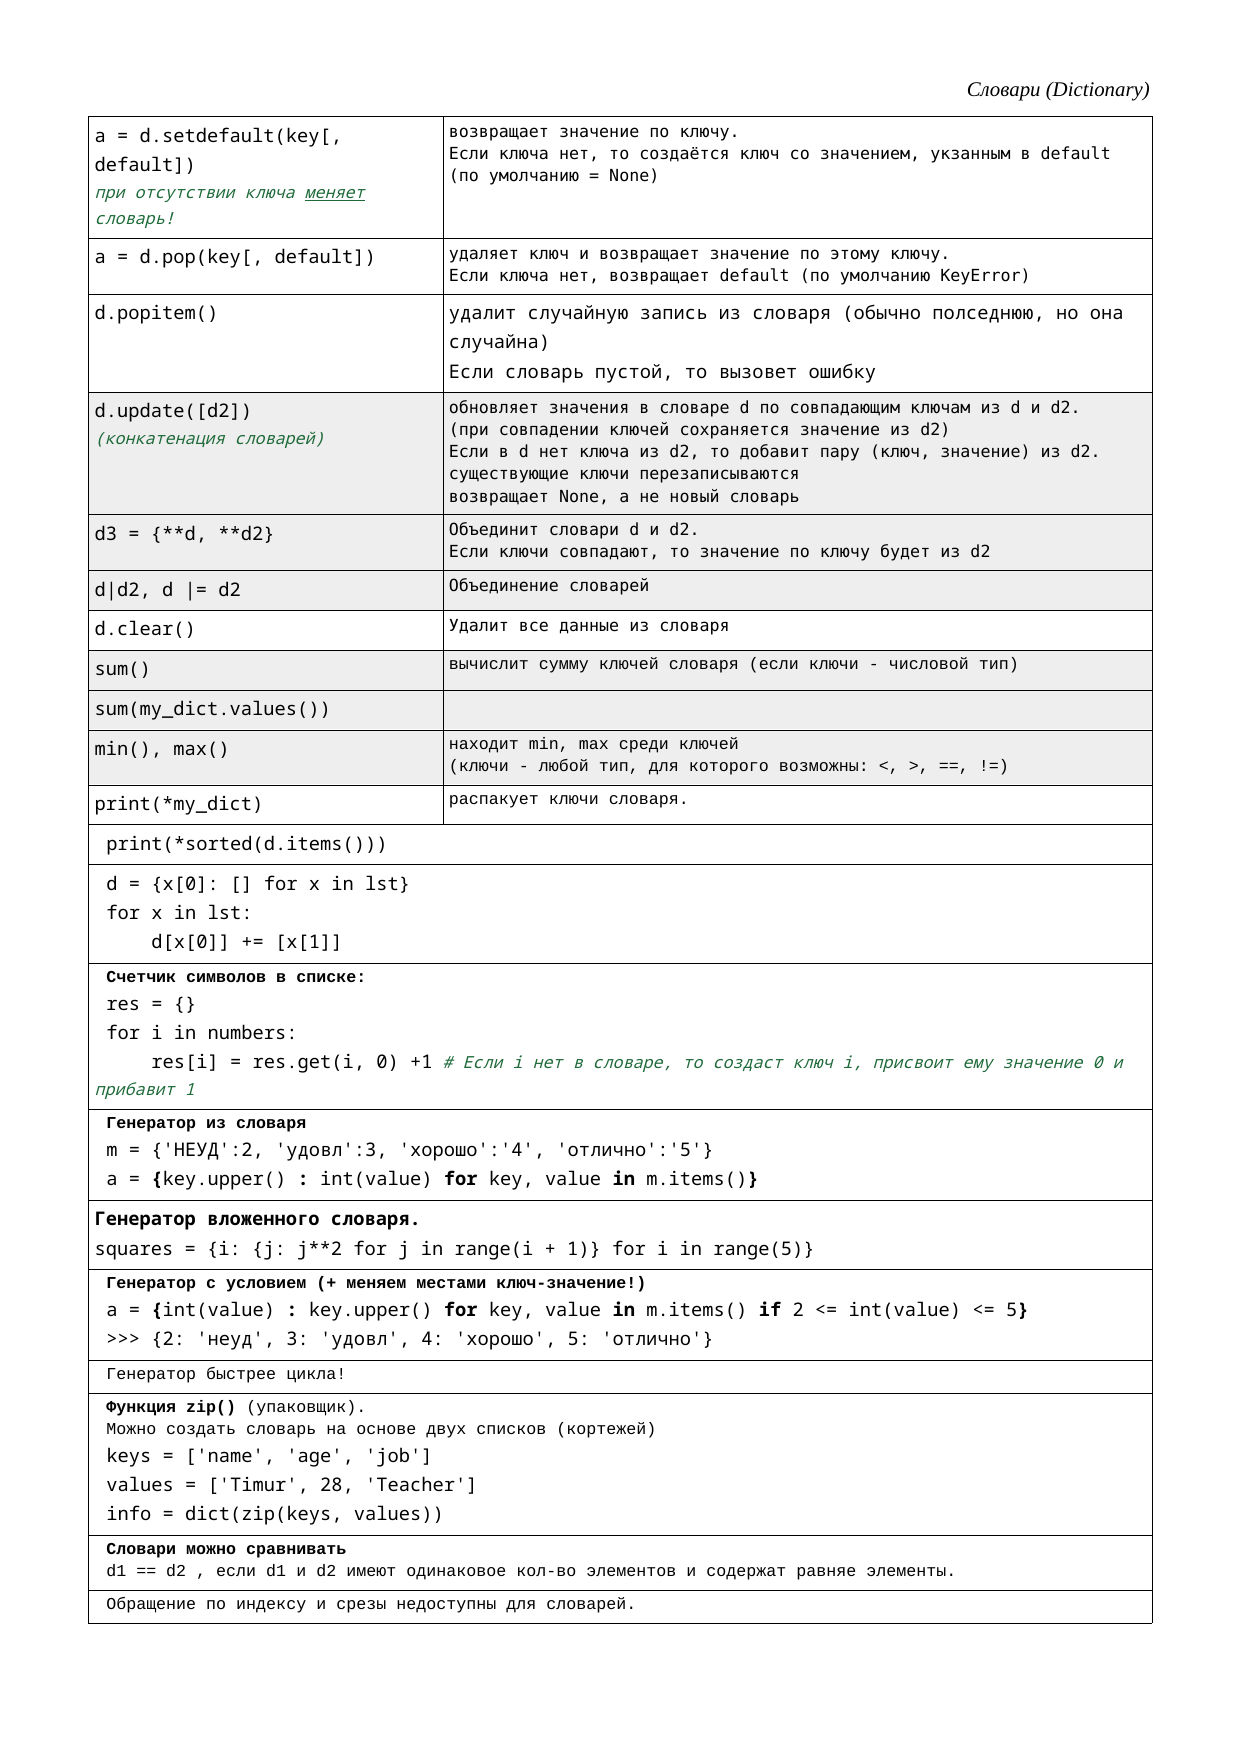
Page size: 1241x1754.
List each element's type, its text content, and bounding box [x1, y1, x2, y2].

table_cell Генератор из словаря m = {'НЕУД':2, 'удовл':3, 'хорошо':'4', 'отлично':'5'} a = {key.upper() : int(value) for key, value in m.items()} [89, 1110, 1152, 1200]
table_cell обновляет значения в словаре d по совпадающим ключам из d и d2. (при совпадении ключей сохраняется значение из d2) Если в d нет ключа из d2, то добавит пару (ключ, значение) из d2. существующие ключи перезаписываются возвращает None, а не новый словарь [444, 393, 1152, 514]
table_cell удаляет ключ и возвращает значение по этому ключу. Если ключа нет, возвращает default (по умолчанию KeyError) [444, 239, 1152, 294]
table_cell d3 = {**d, **d2} [89, 515, 443, 570]
table_cell распакует ключи словаря. [444, 786, 1152, 824]
table_cell возвращает значение по ключу. Если ключа нет, то создаётся ключ со значением, укзанным в default (по умолчанию = None) [444, 117, 1152, 238]
table_cell print(*my_dict) [89, 786, 443, 824]
table_cell d|d2, d |= d2 [89, 571, 443, 610]
table_cell d.update([d2]) (конкатенация словарей) [89, 393, 443, 514]
table_cell d.clear() [89, 611, 443, 650]
table_cell Генератор быстрее цикла! [89, 1361, 1152, 1393]
table_cell print(*sorted(d.items())) [89, 825, 1152, 864]
table_cell Генератор вложенного словаря. squares = {i: {j: j**2 for j in range(i + 1)} for i in range(5)} [89, 1201, 1152, 1269]
table_cell удалит случайную запись из словаря (обычно полседнюю, но она случайна) Если словарь пустой, то вызовет ошибку [444, 295, 1152, 392]
table_cell Обращение по индексу и срезы недоступны для словарей. [89, 1591, 1152, 1623]
table_cell находит min, max среди ключей (ключи - любой тип, для которого возможны: <, >, ==, !=) [444, 731, 1152, 784]
table_cell Счетчик символов в списке: res = {} for i in numbers: res[i] = res.get(i, 0) +1 # Если i нет в словаре, то создаст ключ i, присвоит ему значение 0 и прибавит 1 [89, 964, 1152, 1109]
table_cell sum() [89, 651, 443, 690]
table_cell min(), max() [89, 731, 443, 784]
table_cell вычислит сумму ключей словаря (если ключи - числовой тип) [444, 651, 1152, 690]
table_cell Функция zip() (упаковщик). Можно создать словарь на основе двух списков (кортежей) keys = ['name', 'age', 'job'] values = ['Timur', 28, 'Teacher'] info = dict(zip(keys, values)) [89, 1394, 1152, 1535]
table_cell Генератор с условием (+ меняем местами ключ-значение!) a = {int(value) : key.upper() for key, value in m.items() if 2 <= int(value) <= 5} >>> {2: 'неуд', 3: 'удовл', 4: 'хорошо', 5: 'отлично'} [89, 1270, 1152, 1360]
table_cell Словари можно сравнивать d1 == d2 , если d1 и d2 имеют одинаковое кол-во элементов и содержат равняе элементы. [89, 1536, 1152, 1589]
table_cell a = d.setdefault(key[, default]) при отсутствии ключа меняет словарь! [89, 117, 443, 238]
table_cell Удалит все данные из словаря [444, 611, 1152, 650]
table_cell [444, 691, 1152, 729]
table_cell a = d.pop(key[, default]) [89, 239, 443, 294]
table_cell d.popitem() [89, 295, 443, 392]
table_cell Объединит словари d и d2. Если ключи совпадают, то значение по ключу будет из d2 [444, 515, 1152, 570]
table_cell d = {x[0]: [] for x in lst} for x in lst: d[x[0]] += [x[1]] [89, 865, 1152, 963]
table_cell Объединение словарей [444, 571, 1152, 610]
table_cell sum(my_dict.values()) [89, 691, 443, 729]
